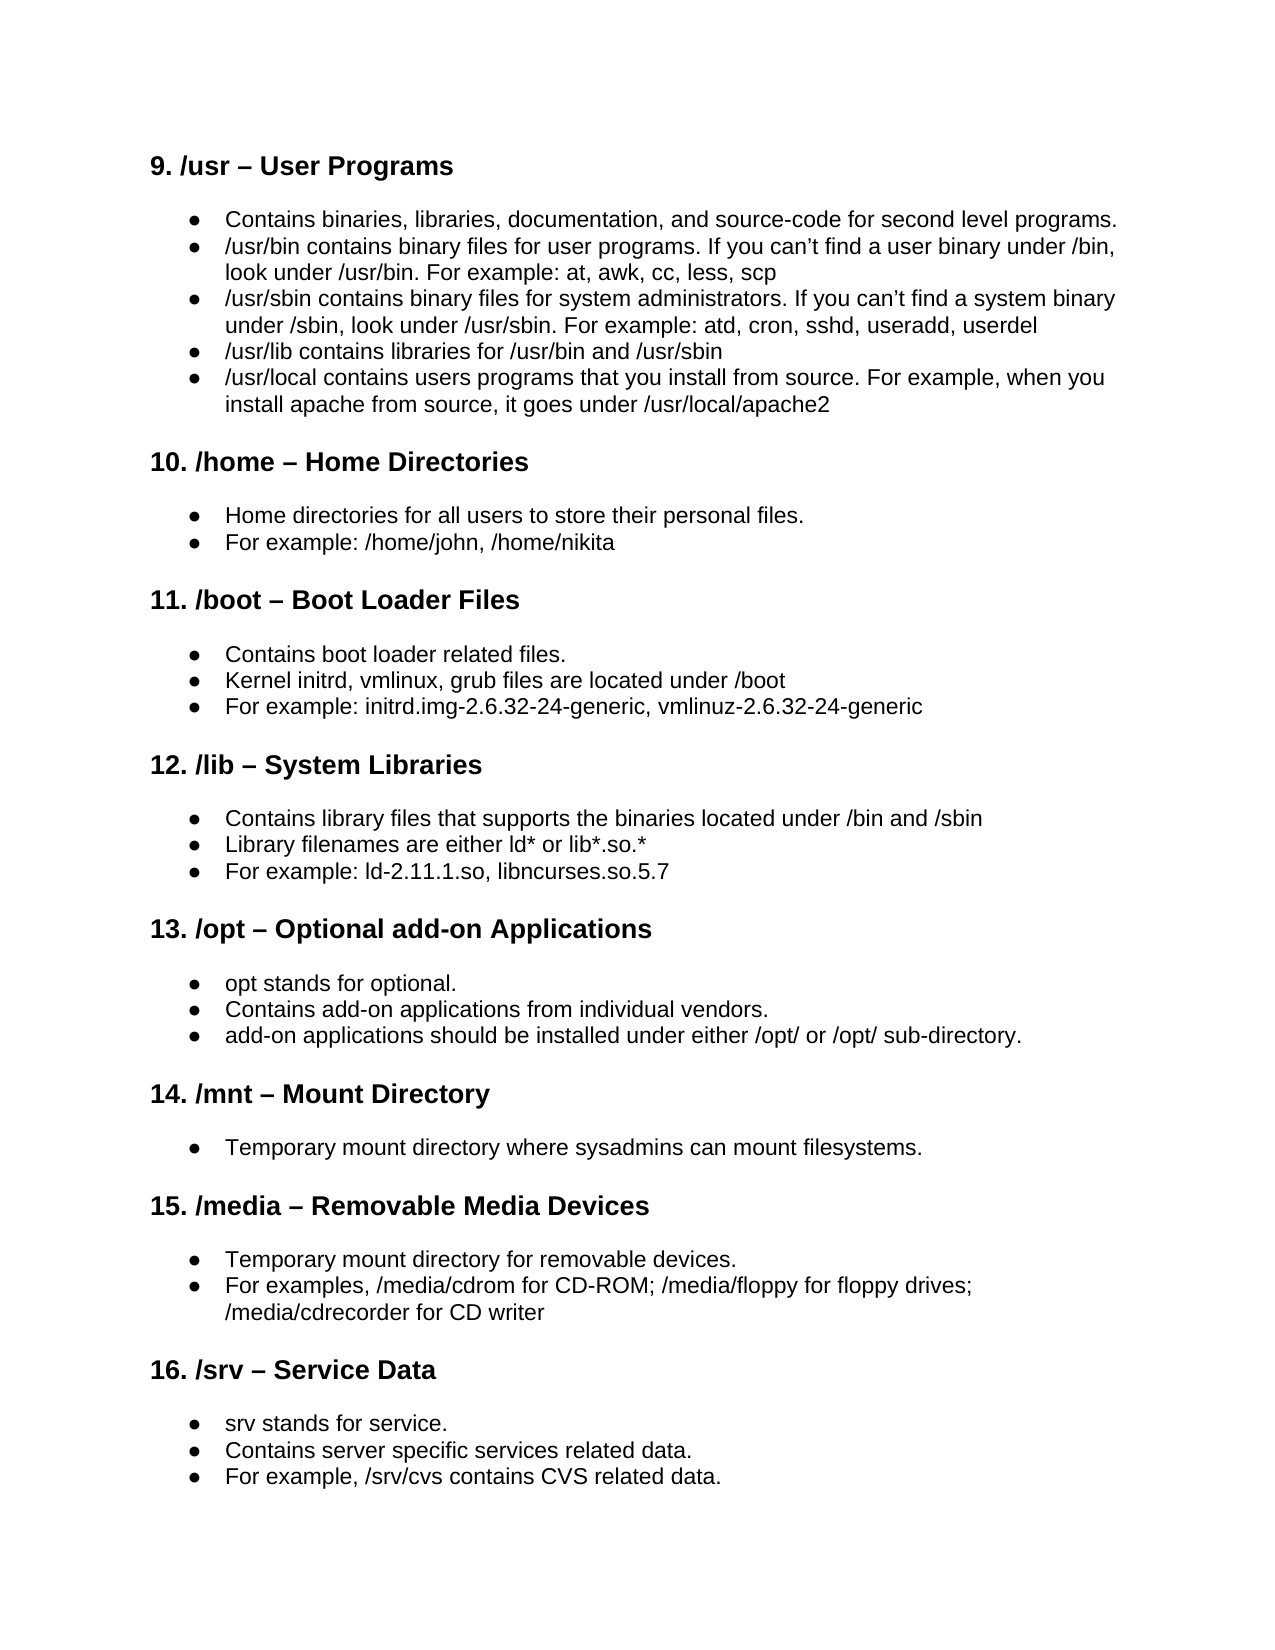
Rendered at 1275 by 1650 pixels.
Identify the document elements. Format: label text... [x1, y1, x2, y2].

list Contains library files that supports the binaries located under /bin and /sbin [187, 805, 1125, 831]
list Home directories for all users to store their personal files. [187, 502, 1125, 529]
subtitle 13. /opt – Optional add-on Applications [150, 913, 1125, 944]
subtitle 16. /srv – Service Data [150, 1354, 1125, 1385]
list /usr/bin contains binary files for user programs. If you can’t find a user binary under /bin, look under /usr/bin. For example: at, awk, cc, less, scp [187, 233, 1125, 285]
list Contains server specific services related data. [187, 1437, 1125, 1463]
list For examples, /media/cdrom for CD-ROM; /media/floppy for floppy drives; /media/cdrecorder for CD writer [187, 1272, 1125, 1325]
list srv stands for service. [187, 1410, 1125, 1437]
list For example: /home/john, /home/nikita [187, 529, 1125, 555]
list opt stands for optional. [187, 969, 1125, 996]
list Temporary mount directory for removable devices. [187, 1246, 1125, 1272]
list Contains boot loader related files. [187, 641, 1125, 667]
list add-on applications should be installed under either /opt/ or /opt/ sub-directory. [187, 1022, 1125, 1049]
list Contains binaries, libraries, documentation, and source-code for second level programs. [187, 206, 1125, 233]
list /usr/sbin contains binary files for system administrators. If you can’t find a system binary under /sbin, look under /usr/sbin. For example: atd, cron, sshd, useradd, userdel [187, 285, 1125, 338]
list Contains add-on applications from individual vendors. [187, 996, 1125, 1022]
list Kernel initrd, vmlinux, grub files are located under /boot [187, 667, 1125, 693]
subtitle 15. /media – Removable Media Devices [150, 1189, 1125, 1221]
list /usr/lib contains libraries for /usr/bin and /usr/sbin [187, 338, 1125, 364]
list For example: ld-2.11.1.so, libncurses.so.5.7 [187, 858, 1125, 884]
subtitle 14. /mnt – Mount Directory [150, 1078, 1125, 1109]
list Library filenames are either ld* or lib*.so.* [187, 831, 1125, 858]
list For example, /srv/cvs contains CVS related data. [187, 1463, 1125, 1489]
list Temporary mount directory where sysadmins can mount filesystems. [187, 1134, 1125, 1160]
list /usr/local contains users programs that you install from source. For example, when you install apache from source, it goes under /usr/local/apache2 [187, 364, 1125, 417]
subtitle 11. /boot – Boot Loader Files [150, 584, 1125, 616]
subtitle 9. /usr – User Programs [150, 150, 1125, 181]
list For example: initrd.img-2.6.32-24-generic, vmlinuz-2.6.32-24-generic [187, 693, 1125, 720]
subtitle 10. /home – Home Directories [150, 446, 1125, 477]
subtitle 12. /lib – System Libraries [150, 749, 1125, 780]
